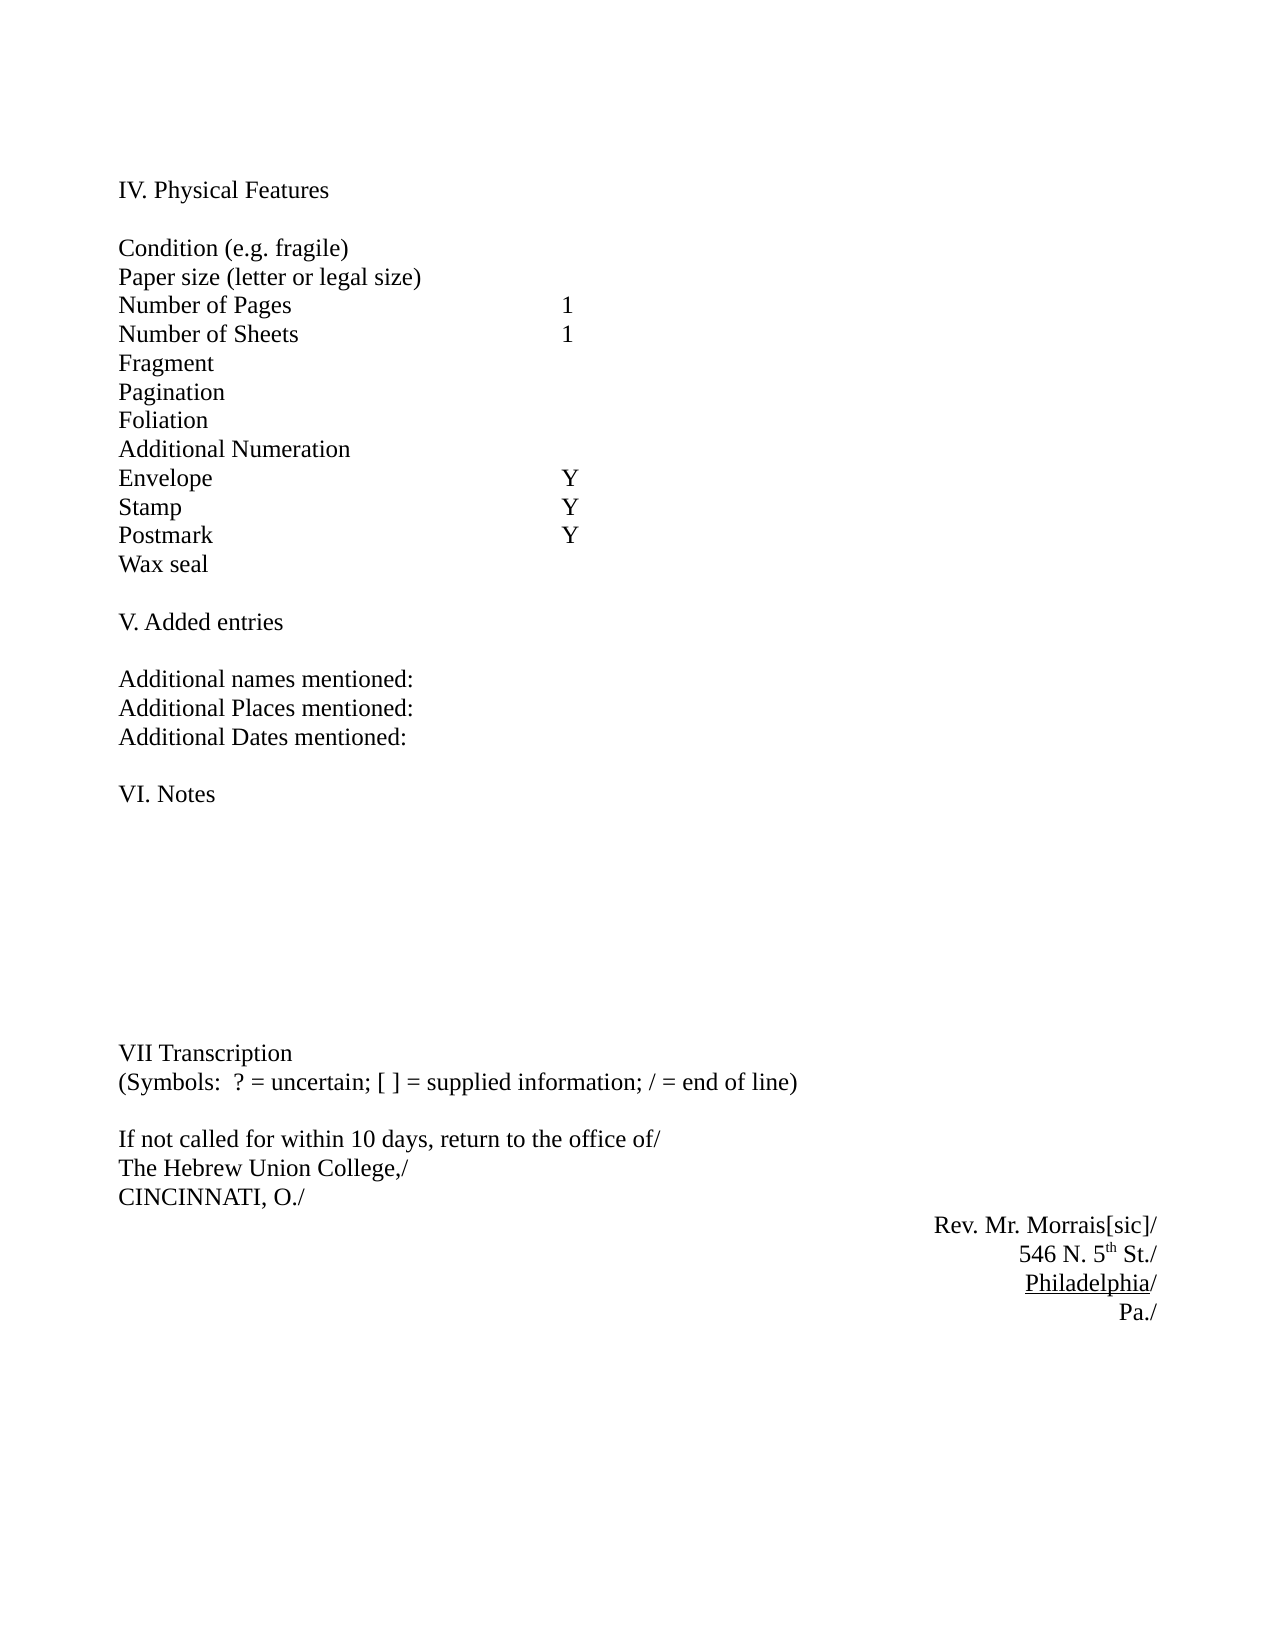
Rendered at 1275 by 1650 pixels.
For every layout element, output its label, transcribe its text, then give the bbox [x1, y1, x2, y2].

text Fragment [118, 348, 1157, 377]
text Stamp Y [118, 492, 1157, 521]
text Additional Dates mentioned: [118, 722, 1157, 751]
text Number of Sheets 1 [118, 319, 1157, 348]
text The Hebrew Union College,/ [118, 1153, 1157, 1182]
text Condition (e.g. fragile) [118, 233, 1157, 262]
text Number of Pages 1 [118, 291, 1157, 319]
text Pagination [118, 377, 1157, 406]
text Pa./ [118, 1297, 1157, 1326]
text V. Added entries [118, 607, 1157, 636]
text Additional names mentioned: [118, 664, 1157, 693]
text Wax seal [118, 549, 1157, 578]
text (Symbols: ? = uncertain; [ ] = supplied information; / = end of line) [118, 1067, 1157, 1096]
text Envelope Y [118, 463, 1157, 492]
text Postma rk Y [118, 521, 1157, 549]
text 546 N. 5th St./ [118, 1239, 1157, 1268]
text Philadelphia/ [118, 1268, 1157, 1297]
text Additional Numeration [118, 434, 1157, 463]
text CINCINNATI, O./ [118, 1182, 1157, 1211]
text If not called for within 10 days, return to the office of/ [118, 1124, 1157, 1153]
text Paper size (letter or legal size) [118, 262, 1157, 291]
text IV. Physical Features [118, 176, 1157, 204]
text VII Transcription [118, 1038, 1157, 1067]
text Foliation [118, 406, 1157, 434]
text Rev. Mr. Morrais[sic]/ [118, 1211, 1157, 1239]
text Additional Places mentioned: [118, 693, 1157, 722]
text VI. Notes [118, 779, 1157, 808]
